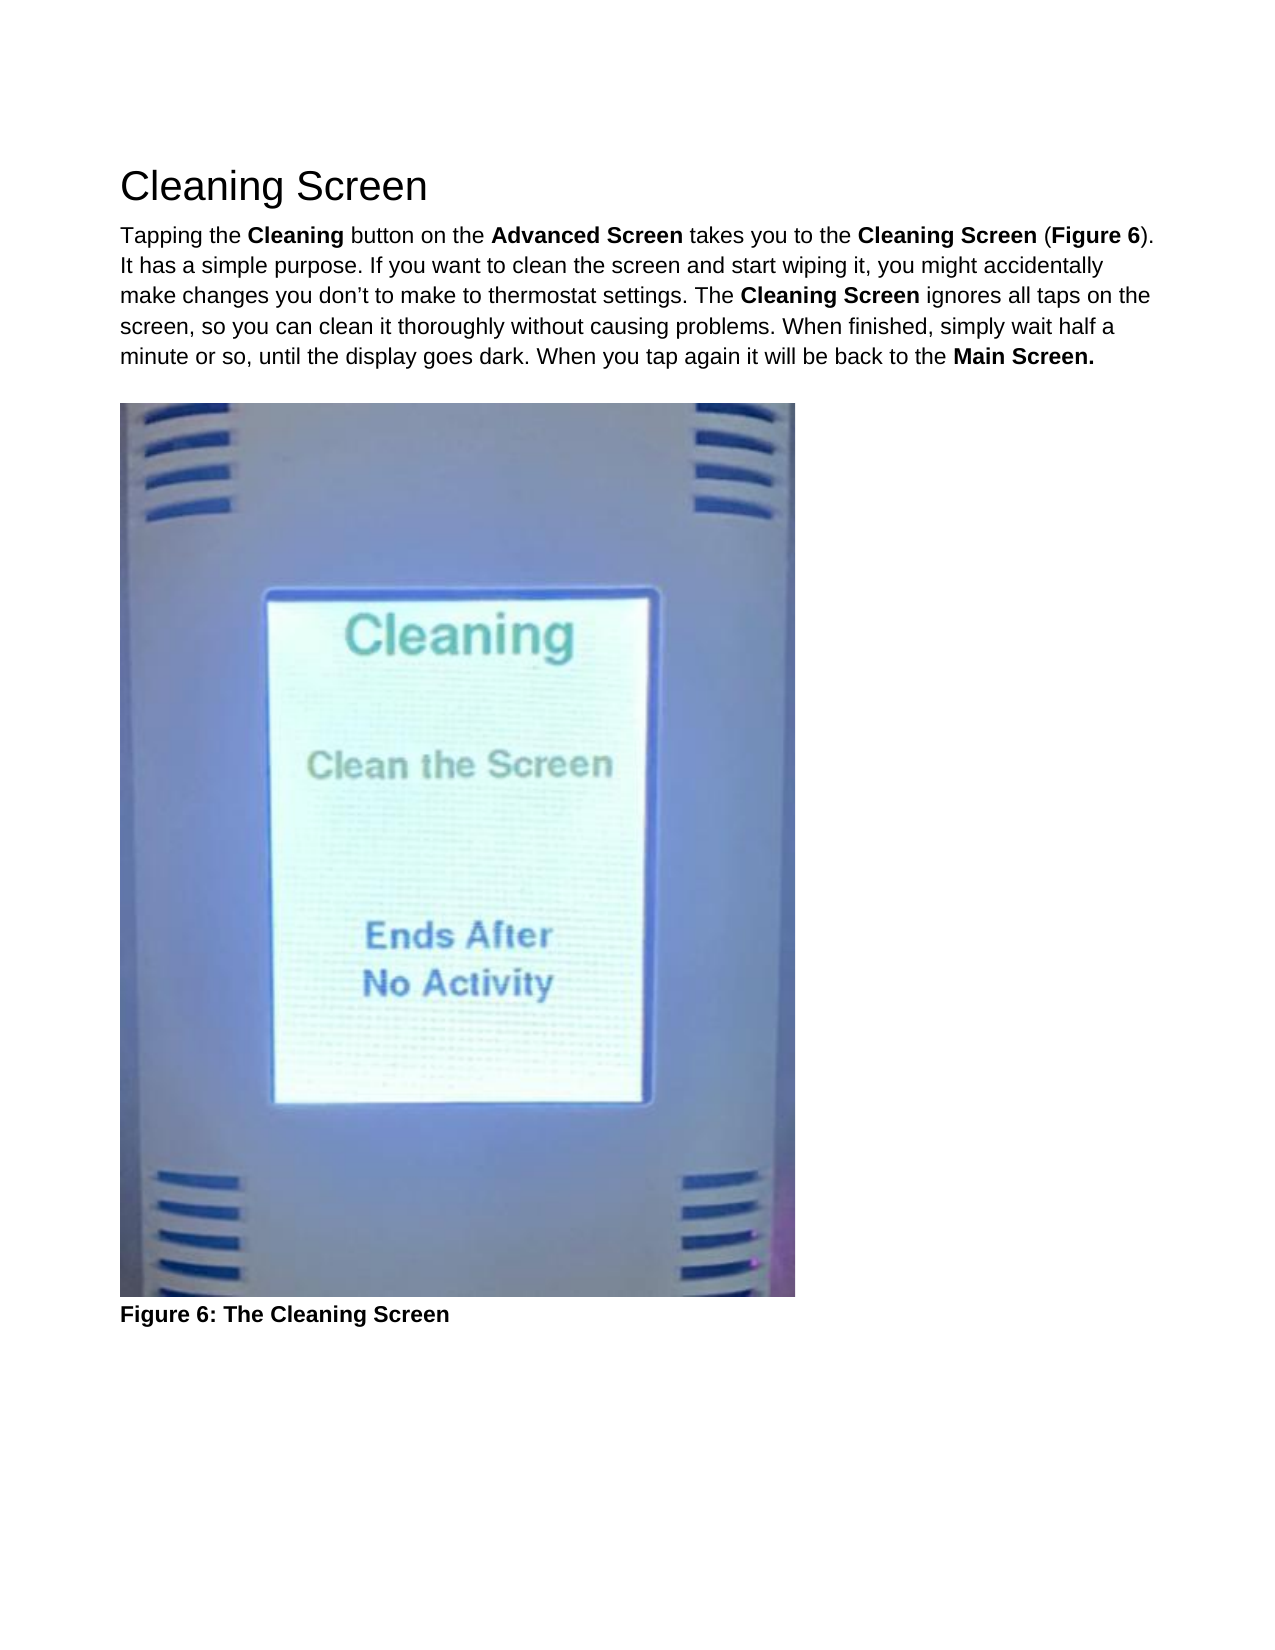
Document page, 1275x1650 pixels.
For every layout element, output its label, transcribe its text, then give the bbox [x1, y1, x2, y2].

text Figure 6: The Cleaning Screen [120, 1301, 1155, 1327]
picture [120, 403, 796, 1297]
subtitle Cleaning Screen [120, 162, 1155, 209]
text Tapping the Cleaning button on the Advanced Screen takes you to the Cleaning Screen (Figure 6). It has a simple purpose. If you want to clean the screen and start wiping it, you might accidentally make changes you don’t to make to thermostat settings. The Cleaning Screen ignores all taps on the screen, so you can clean it thoroughly without causing problems. When finished, simply wait half a minute or so, until the display goes dark. When you tap again it will be back to the Main Screen. [120, 222, 1155, 369]
